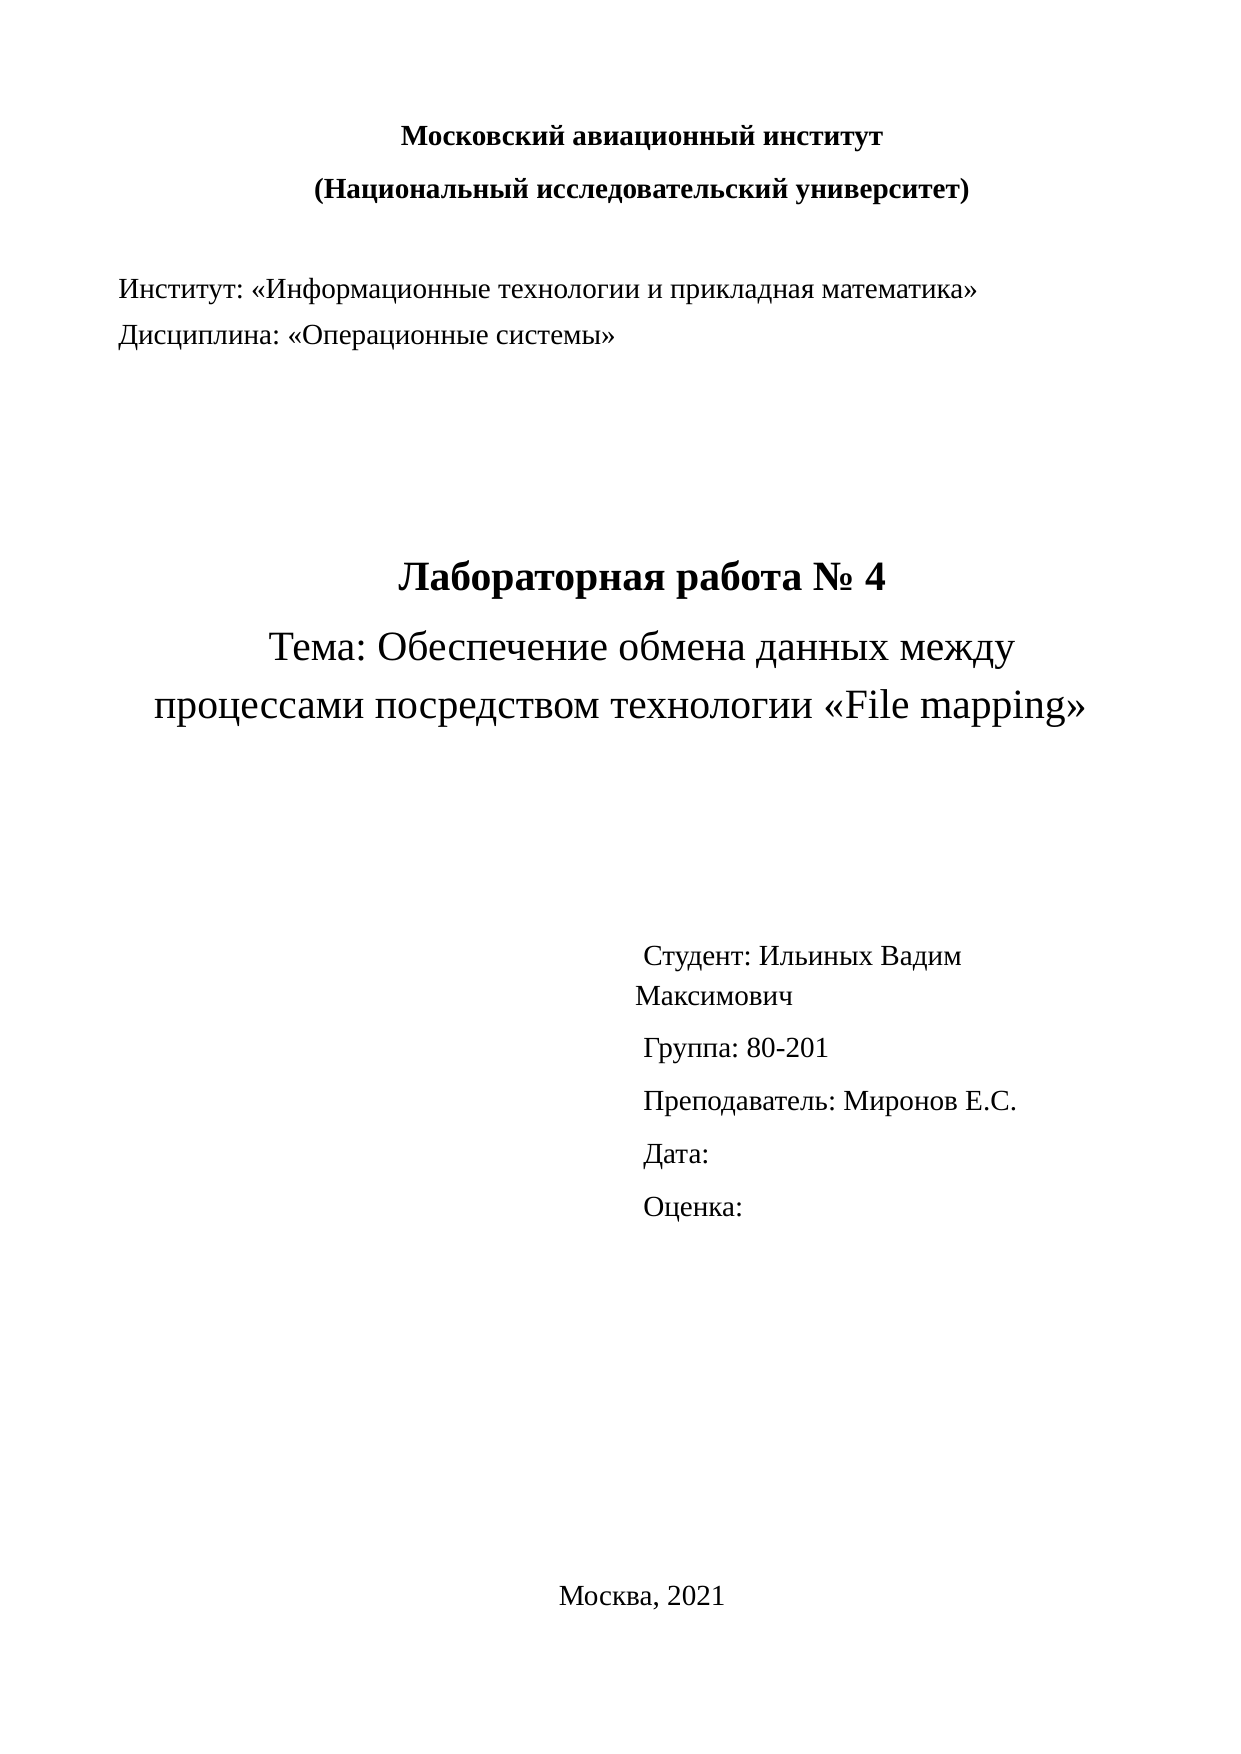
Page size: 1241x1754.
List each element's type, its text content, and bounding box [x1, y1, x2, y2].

text Дисциплина: «Операционные системы» [118, 317, 1122, 351]
text Дата: [635, 1136, 1122, 1169]
text Институт: «Информационные технологии и прикладная математика» [118, 271, 1122, 305]
text (Национальный исследовательский университет) [118, 171, 1122, 204]
text Студент: Ильиных Вадим Максимович [635, 938, 1122, 1011]
text Преподаватель: Миронов Е.С. [635, 1083, 1122, 1117]
text Группа: 80-201 [635, 1031, 1122, 1064]
text Московский авиационный институт [118, 118, 1122, 152]
text Тема: Обеспечение обмена данных между процессами посредством технологии «File mapping» [118, 622, 1122, 727]
text Оценка: [635, 1189, 1122, 1222]
text Москва, 2021 [118, 1578, 1122, 1611]
text Лабораторная работа № 4 [118, 552, 1122, 599]
